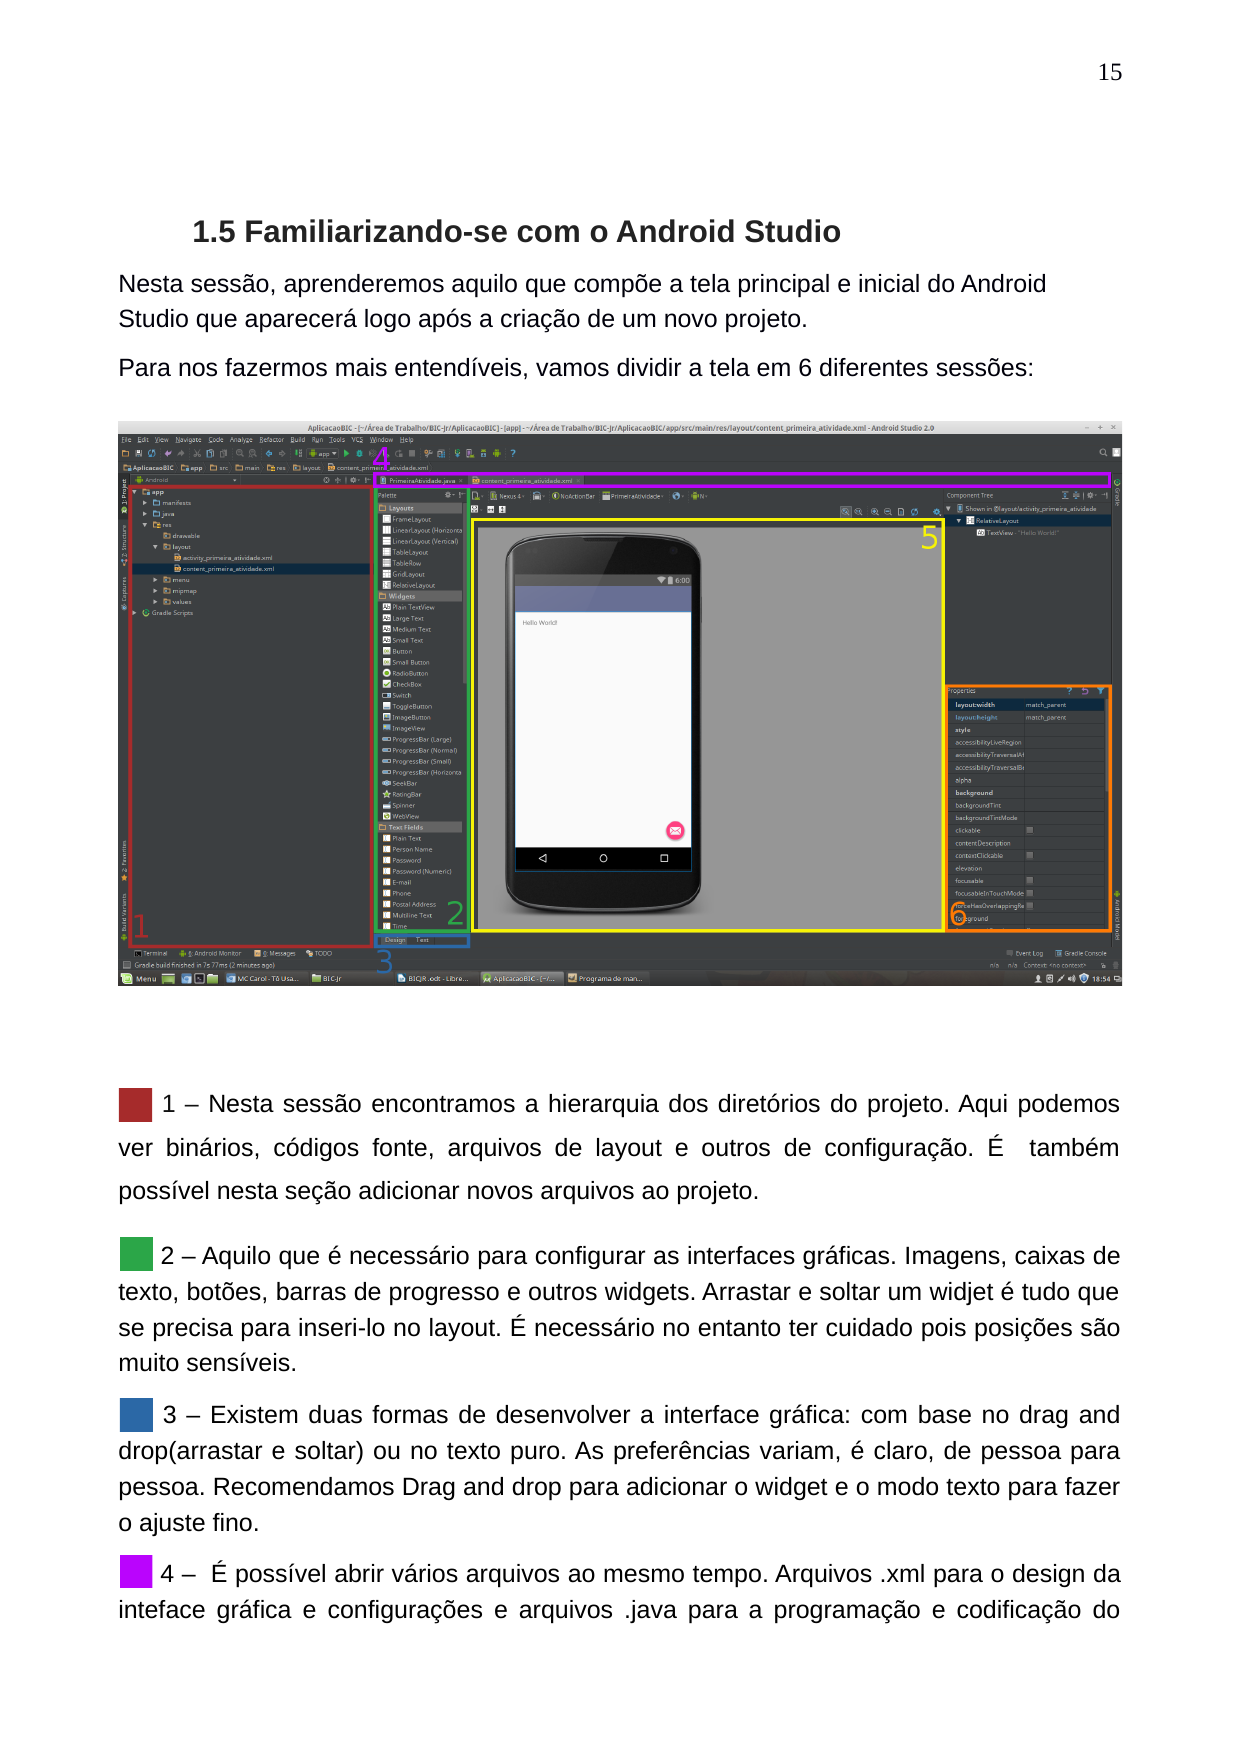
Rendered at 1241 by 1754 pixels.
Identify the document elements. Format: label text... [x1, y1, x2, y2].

picture [118, 421, 1123, 986]
picture [118, 1088, 153, 1122]
text 1 – Nesta sessão encontramos a hierarquia dos diretórios do projeto. Aqui podemos ver binários, códigos fonte, arquivos de layout e outros de configuração. É também possível nesta seção adicionar novos arquivos ao projeto. [118, 1089, 1122, 1204]
text 1.5 Familiarizando-se com o Android Studio [118, 213, 1122, 249]
text Nesta sessão, aprenderemos aquilo que compõe a tela principal e inicial do Android Studio que aparecerá logo após a criação de um novo projeto. [118, 269, 1122, 332]
picture [120, 1555, 153, 1588]
text 3 – Existem duas formas de desenvolver a interface gráfica: com base no drag and drop(arrastar e soltar) ou no texto puro. As preferências variam, é claro, de pessoa para pessoa. Recomendamos Drag and drop para adicionar o widget e o modo texto para fazer o ajuste fino. [118, 1393, 1122, 1537]
text 2 – Aquilo que é necessário para configurar as interfaces gráficas. Imagens, caixas de texto, botões, barras de progresso e outros widgets. Arrastar e soltar um widjet é tudo que se precisa para inseri-lo no layout. É necessário no entanto ter cuidado pois posições são muito sensíveis. [118, 1233, 1122, 1377]
text Para nos fazermos mais entendíveis, vamos dividir a tela em 6 diferentes sessões: [118, 353, 1122, 381]
picture [120, 1237, 153, 1271]
picture [119, 1398, 153, 1432]
text 4 – É possível abrir vários arquivos ao mesmo tempo. Arquivos .xml para o design da inteface gráfica e configurações e arquivos .java para a programação e codificação do [118, 1552, 1122, 1624]
